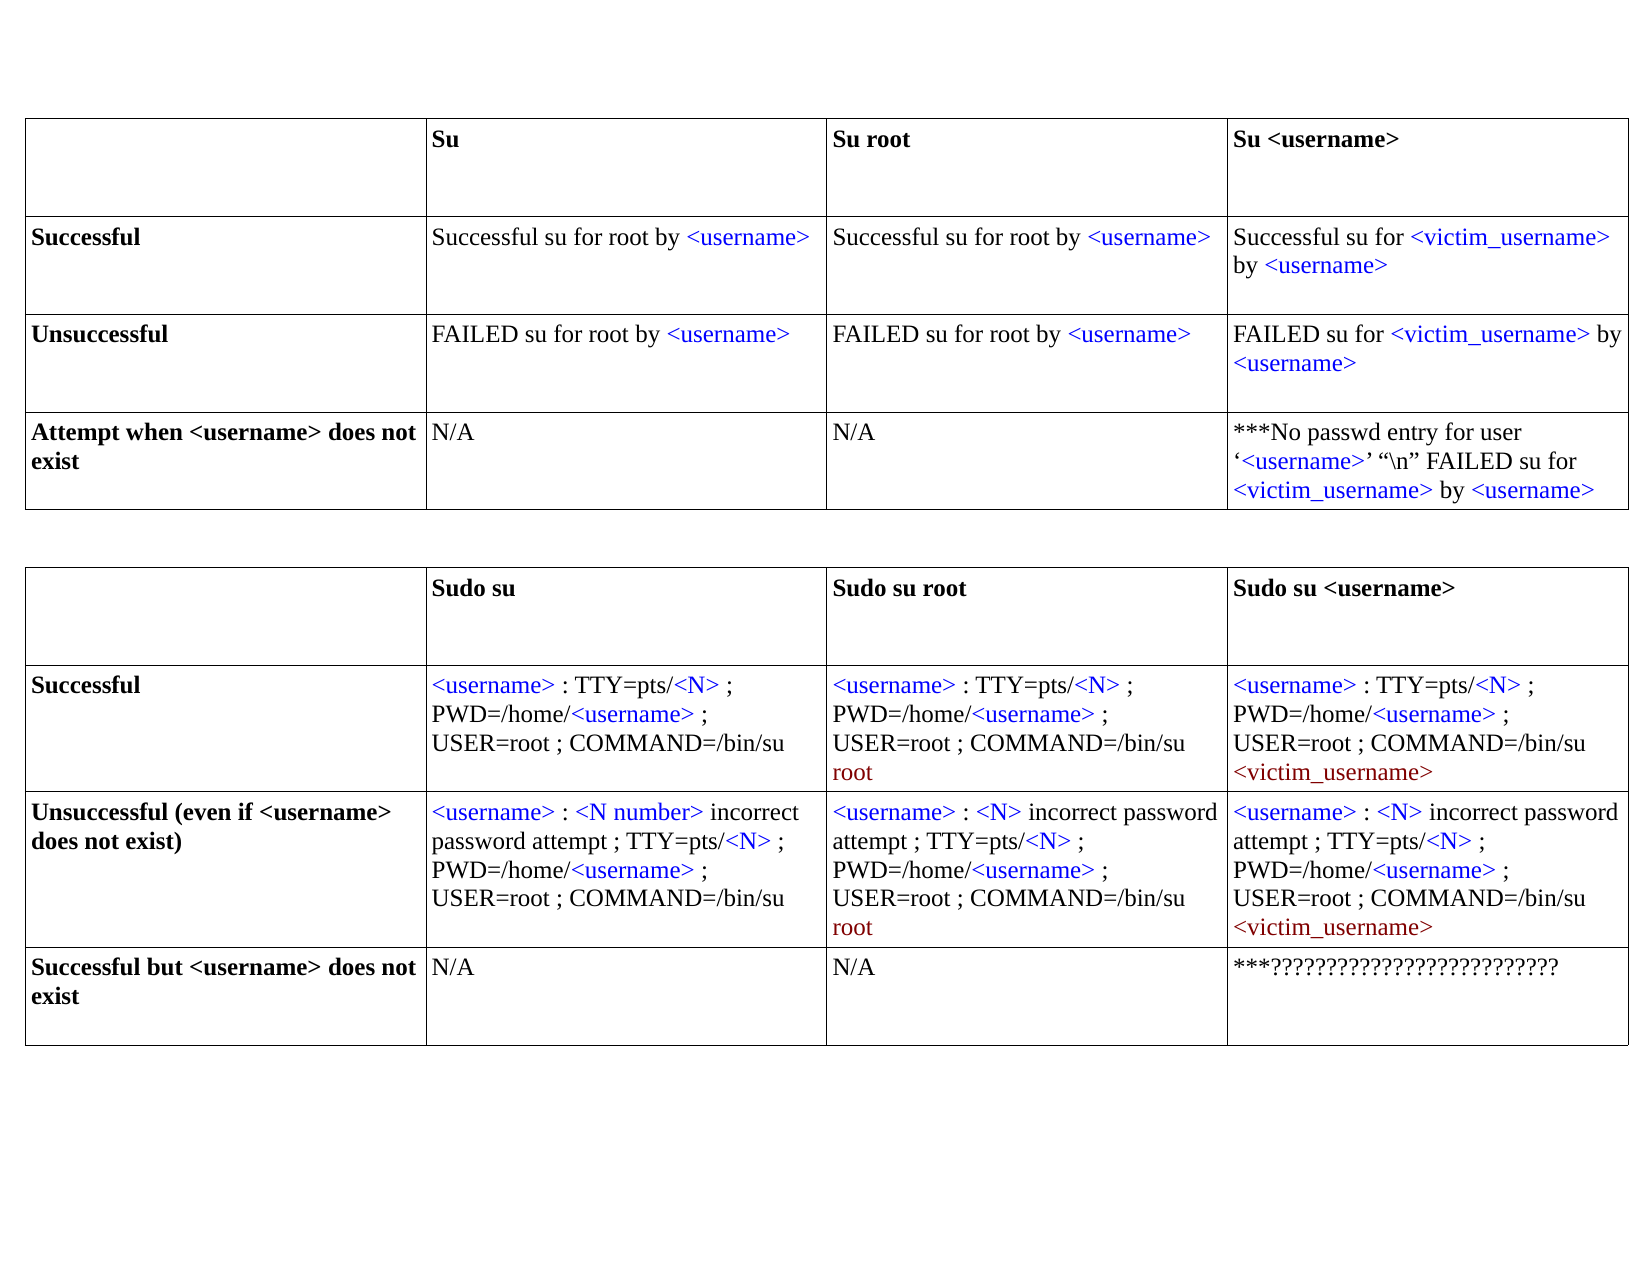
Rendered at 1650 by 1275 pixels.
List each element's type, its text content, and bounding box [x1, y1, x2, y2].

table_header Su <username> [1228, 119, 1628, 216]
table_cell <username> : TTY=pts/<N> ; PWD=/home/<username> ; USER=root ; COMMAND=/bin/su root [827, 666, 1227, 791]
table_cell FAILED su for root by <username> [427, 315, 826, 412]
table_cell <username> : TTY=pts/<N> ; PWD=/home/<username> ; USER=root ; COMMAND=/bin/su <victim_username> [1228, 666, 1628, 791]
table_header [26, 119, 426, 216]
table_cell <username> : TTY=pts/<N> ; PWD=/home/<username> ; USER=root ; COMMAND=/bin/su [427, 666, 826, 791]
table_cell Unsuccessful [26, 315, 426, 412]
table_cell N/A [427, 948, 826, 1044]
table_cell ***?????????????????????????? [1228, 948, 1628, 1044]
table_cell Successful but <username> does not exist [26, 948, 426, 1044]
table_cell <username> : <N number> incorrect password attempt ; TTY=pts/<N> ; PWD=/home/<username> ; USER=root ; COMMAND=/bin/su [427, 792, 826, 947]
table_header Sudo su <username> [1228, 568, 1628, 665]
table_cell Successful su for <victim_username> by <username> [1228, 217, 1628, 314]
table_cell N/A [427, 413, 826, 509]
table_cell FAILED su for root by <username> [827, 315, 1227, 412]
table_cell <username> : <N> incorrect password attempt ; TTY=pts/<N> ; PWD=/home/<username> ; USER=root ; COMMAND=/bin/su <victim_username> [1228, 792, 1628, 947]
table_header Su [427, 119, 826, 216]
table_header Sudo su [427, 568, 826, 665]
table_header [26, 568, 426, 665]
table_cell Successful su for root by <username> [427, 217, 826, 314]
table_cell Successful [26, 217, 426, 314]
table_header Sudo su root [827, 568, 1227, 665]
table_cell ***No passwd entry for user ‘<username>’ “\n” FAILED su for <victim_username> by <username> [1228, 413, 1628, 509]
table_cell N/A [827, 948, 1227, 1044]
table_cell N/A [827, 413, 1227, 509]
table_cell FAILED su for <victim_username> by <username> [1228, 315, 1628, 412]
table_cell Successful su for root by <username> [827, 217, 1227, 314]
table_cell Successful [26, 666, 426, 791]
table_cell Attempt when <username> does not exist [26, 413, 426, 509]
table_cell Unsuccessful (even if <username> does not exist) [26, 792, 426, 947]
table_header Su root [827, 119, 1227, 216]
table_cell <username> : <N> incorrect password attempt ; TTY=pts/<N> ; PWD=/home/<username> ; USER=root ; COMMAND=/bin/su root [827, 792, 1227, 947]
